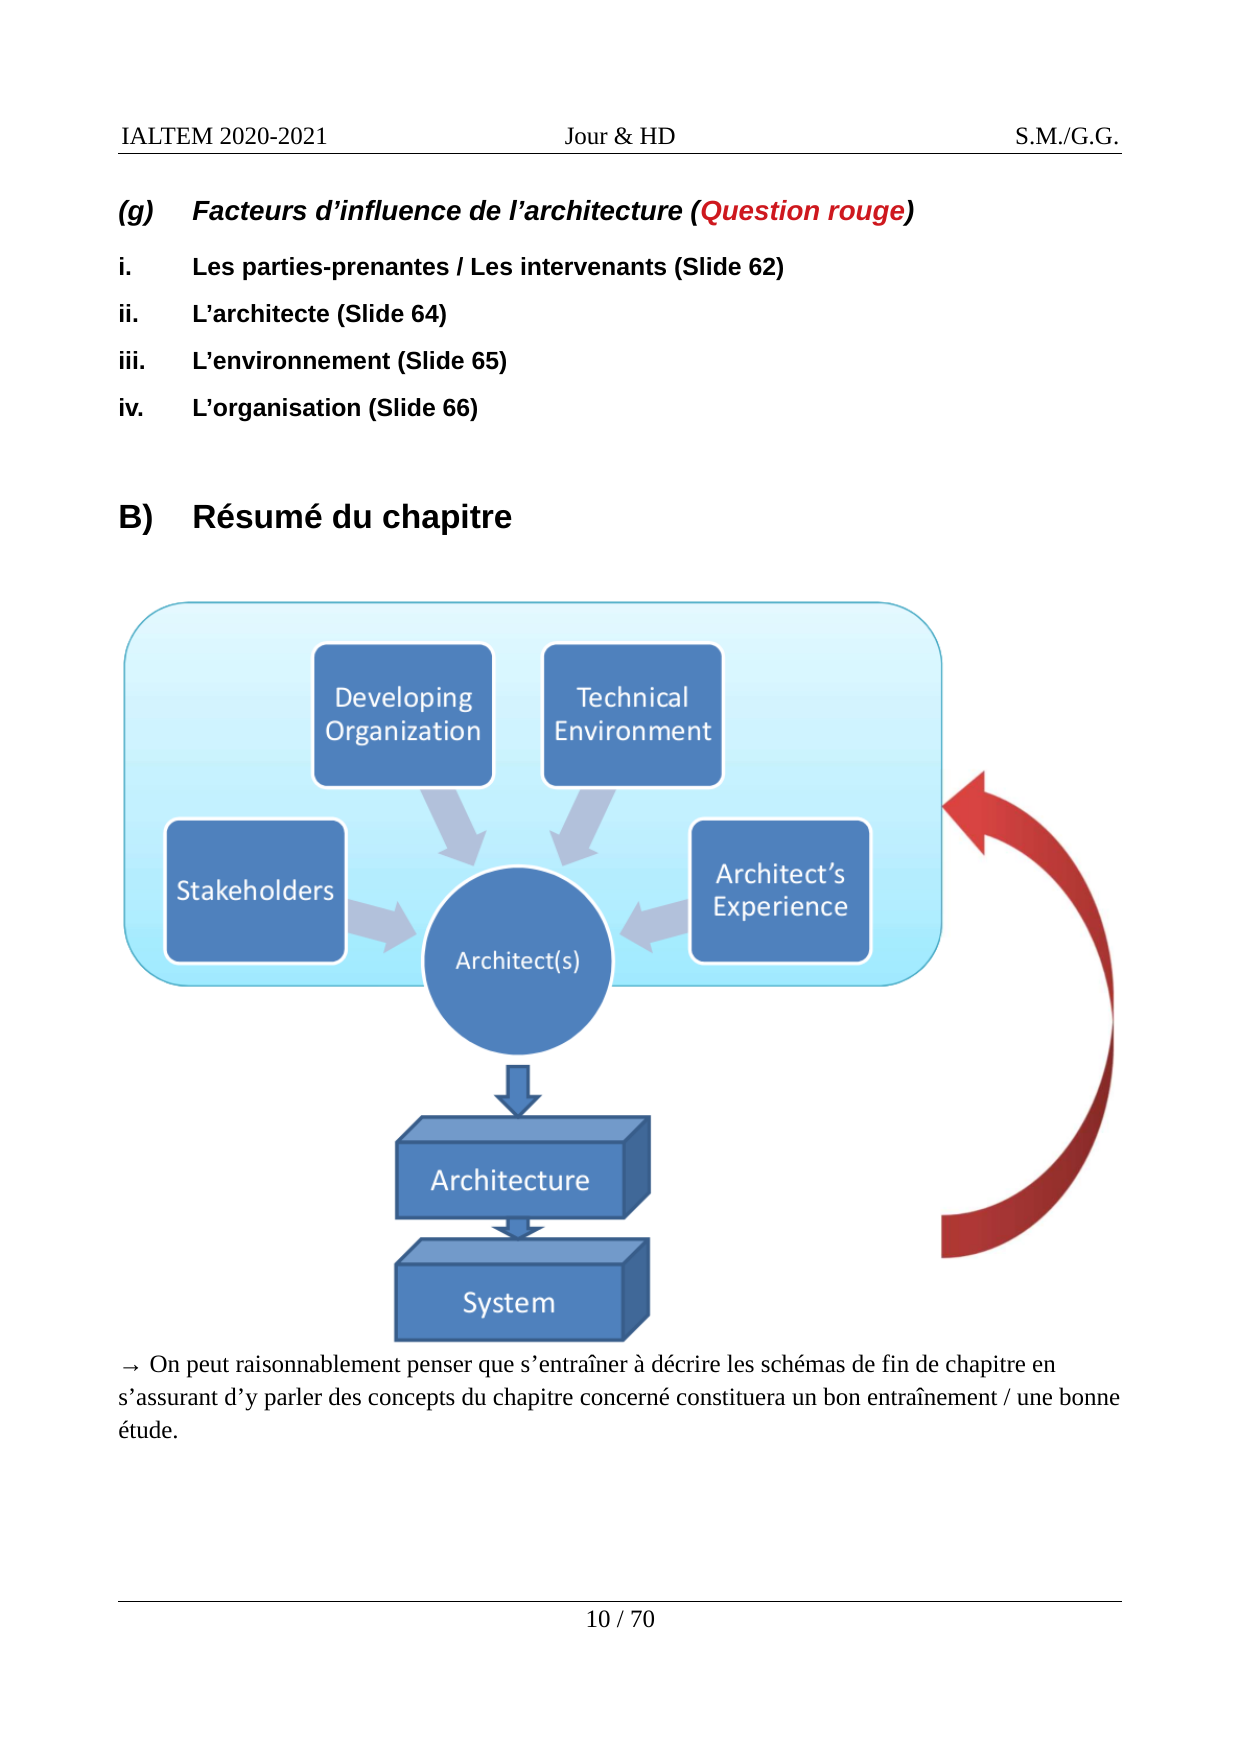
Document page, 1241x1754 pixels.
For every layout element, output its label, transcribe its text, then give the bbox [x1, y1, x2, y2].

picture [118, 595, 1123, 1349]
subtitle Les parties-prenantes / Les intervenants (Slide 62) [118, 252, 1122, 280]
subtitle Facteurs d’influence de l’architecture (Question rouge) [118, 195, 1122, 227]
subtitle L’environnement (Slide 65) [118, 346, 1122, 375]
subtitle Résumé du chapitre [118, 497, 1122, 535]
subtitle L’architecte (Slide 64) [118, 299, 1122, 327]
subtitle L’organisation (Slide 66) [118, 393, 1122, 422]
text → On peut raisonnablement penser que s’entraîner à décrire les schémas de fin de chapitre en s’assurant d’y parler des concepts du chapitre concerné constituera un bon entraînement / une bonne étude. [118, 1349, 1122, 1444]
